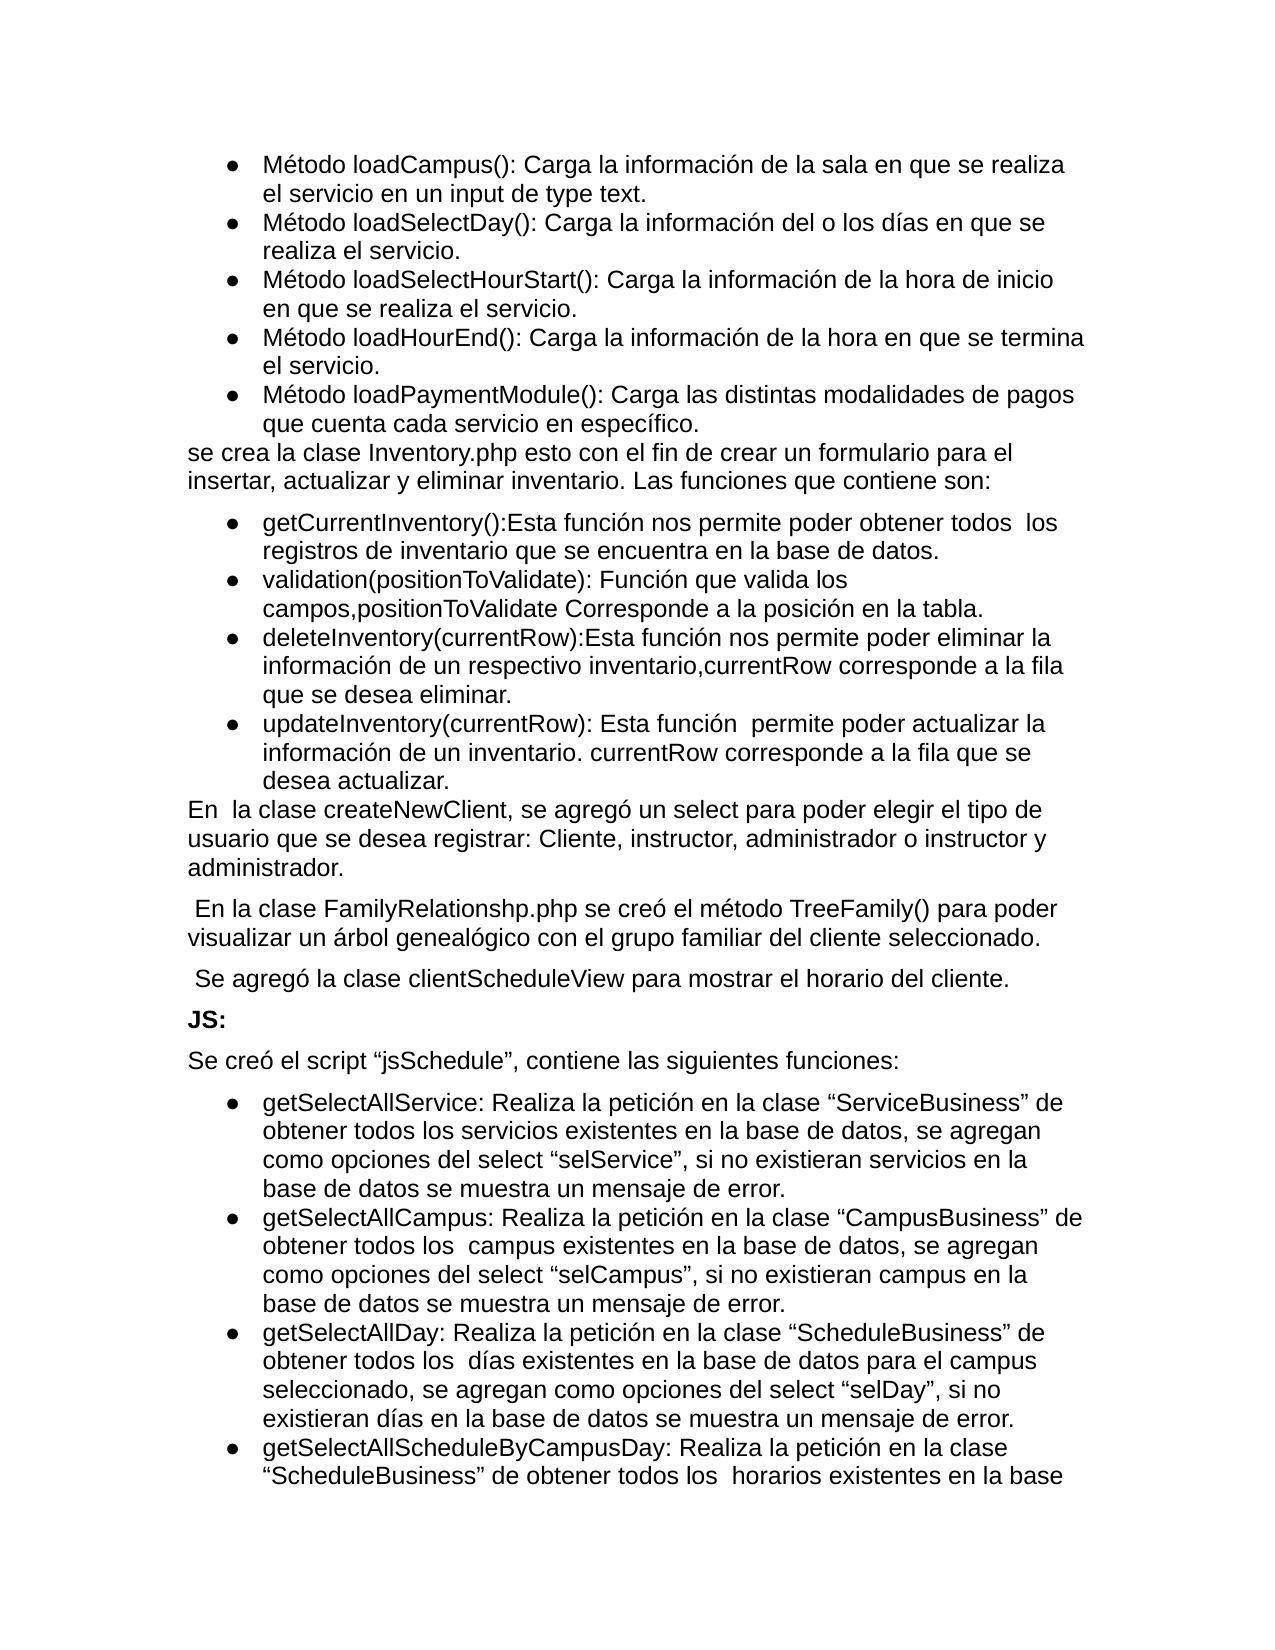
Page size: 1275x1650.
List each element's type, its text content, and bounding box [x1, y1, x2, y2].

text En la clase FamilyRelationshp.php se creó el método TreeFamily() para poder visualizar un árbol genealógico con el grupo familiar del cliente seleccionado. [187, 894, 1087, 951]
text JS: [187, 1005, 1087, 1034]
text se crea la clase Inventory.php esto con el fin de crear un formulario para el insertar, actualizar y eliminar inventario. Las funciones que contiene son: [187, 437, 1087, 495]
list updateInventory(currentRow): Esta función permite poder actualizar la información de un inventario. currentRow corresponde a la fila que se desea actualizar. [225, 709, 1087, 795]
text En la clase createNewClient, se agregó un select para poder elegir el tipo de usuario que se desea registrar: Cliente, instructor, administrador o instructor y administrador. [187, 795, 1087, 881]
list getSelectAllDay: Realiza la petición en la clase “ScheduleBusiness” de obtener todos los días existentes en la base de datos para el campus seleccionado, se agregan como opciones del select “selDay”, si no existieran días en la base de datos se muestra un mensaje de error. [225, 1317, 1087, 1432]
list validation(positionToValidate): Función que valida los campos,positionToValidate Corresponde a la posición en la tabla. [225, 565, 1087, 622]
list Método loadPaymentModule(): Carga las distintas modalidades de pagos que cuenta cada servicio en específico. [225, 380, 1087, 437]
list getSelectAllScheduleByCampusDay: Realiza la petición en la clase “ScheduleBusiness” de obtener todos los horarios existentes en la base [225, 1432, 1087, 1490]
list getSelectAllCampus: Realiza la petición en la clase “CampusBusiness” de obtener todos los campus existentes en la base de datos, se agregan como opciones del select “selCampus”, si no existieran campus en la base de datos se muestra un mensaje de error. [225, 1202, 1087, 1317]
text Se agregó la clase clientScheduleView para mostrar el horario del cliente. [187, 964, 1087, 992]
list getSelectAllService: Realiza la petición en la clase “ServiceBusiness” de obtener todos los servicios existentes en la base de datos, se agregan como opciones del select “selService”, si no existieran servicios en la base de datos se muestra un mensaje de error. [225, 1087, 1087, 1202]
list deleteInventory(currentRow):Esta función nos permite poder eliminar la información de un respectivo inventario,currentRow corresponde a la fila que se desea eliminar. [225, 622, 1087, 709]
text Se creó el script “jsSchedule”, contiene las siguientes funciones: [187, 1046, 1087, 1075]
list Método loadSelectHourStart(): Carga la información de la hora de inicio en que se realiza el servicio. [225, 265, 1087, 322]
list Método loadHourEnd(): Carga la información de la hora en que se termina el servicio. [225, 322, 1087, 380]
list getCurrentInventory():Esta función nos permite poder obtener todos los registros de inventario que se encuentra en la base de datos. [225, 507, 1087, 565]
list Método loadCampus(): Carga la información de la sala en que se realiza el servicio en un input de type text. [225, 150, 1087, 207]
list Método loadSelectDay(): Carga la información del o los días en que se realiza el servicio. [225, 207, 1087, 265]
